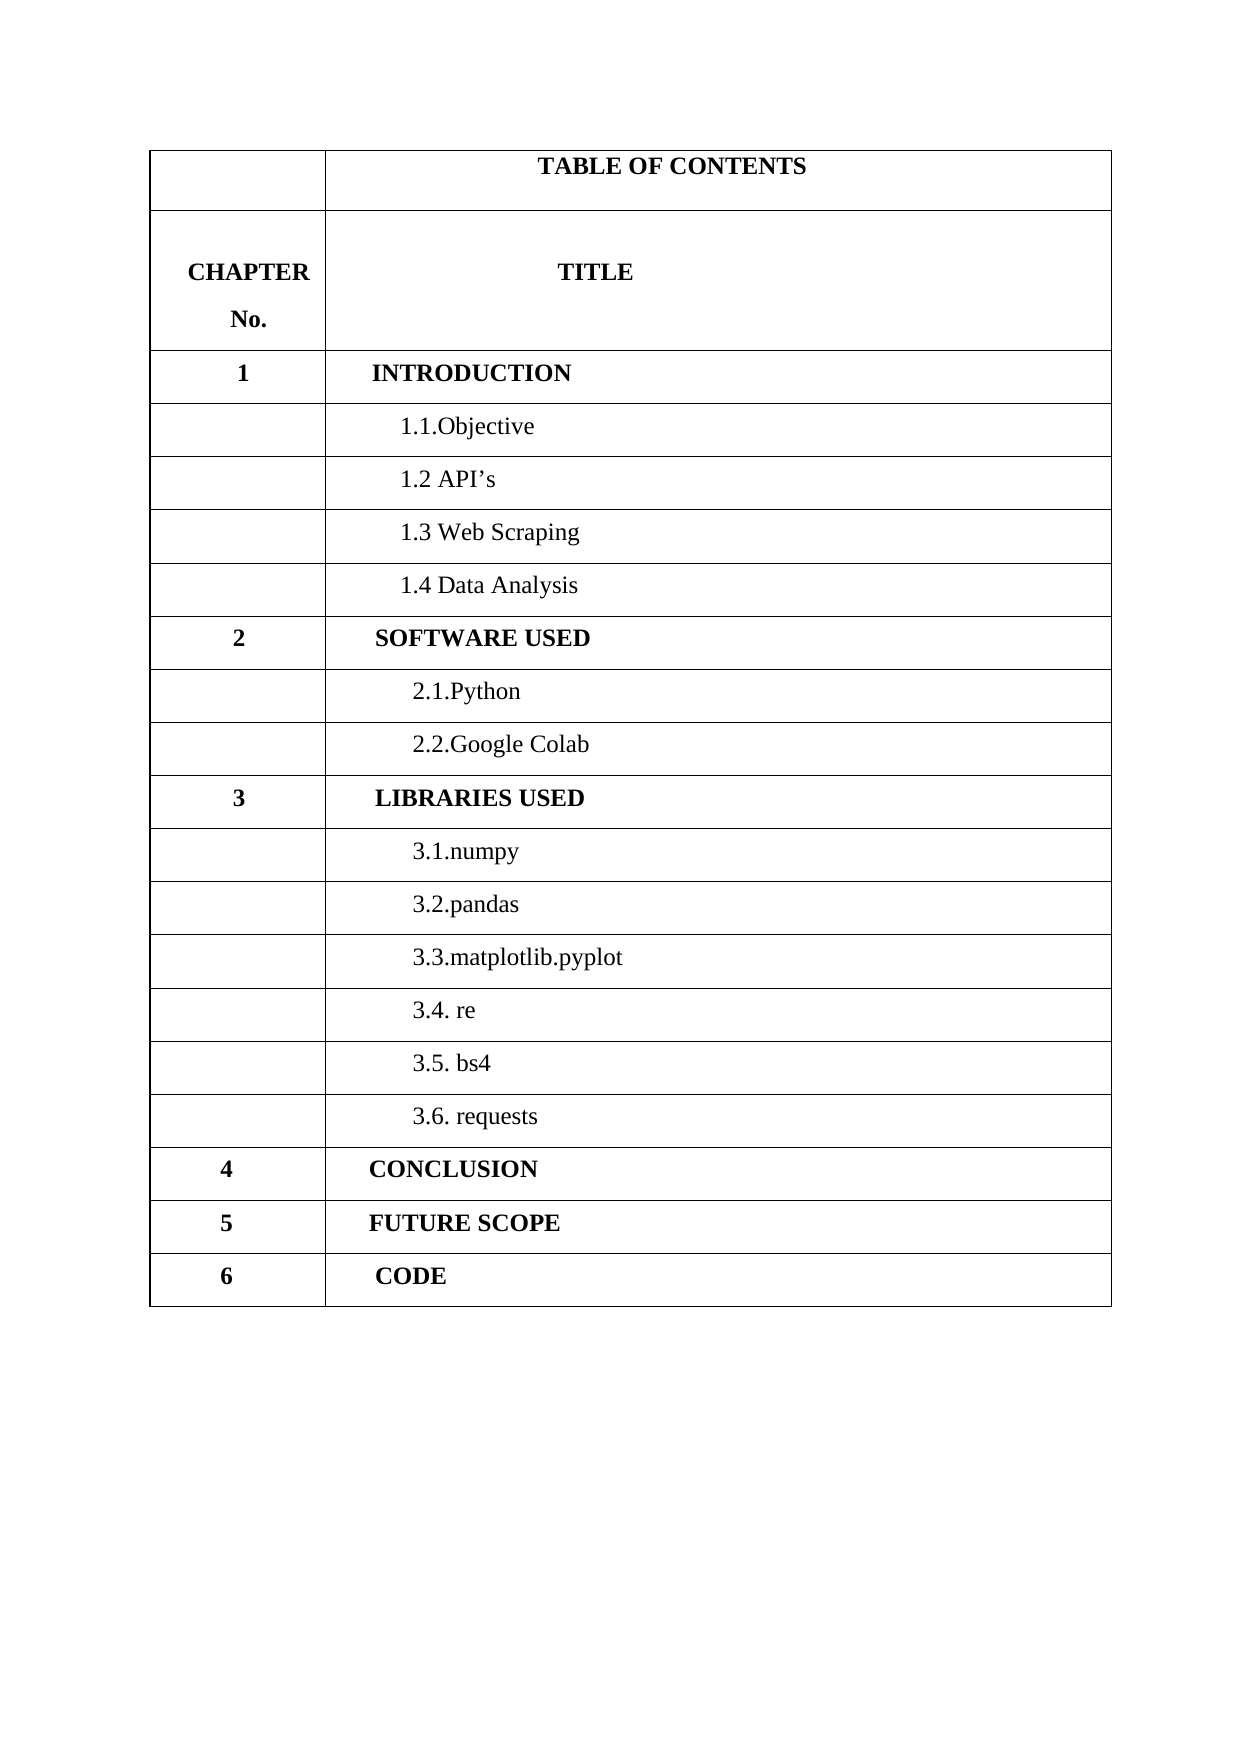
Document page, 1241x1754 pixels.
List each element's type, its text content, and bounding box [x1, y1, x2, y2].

table_cell 3.1.numpy [326, 829, 1111, 881]
table_cell 2.1.Python [326, 670, 1111, 722]
table_cell 1.4 Data Analysis [326, 564, 1111, 616]
table_cell 4 [151, 1148, 325, 1200]
table_cell 3.5. bs4 [326, 1042, 1111, 1094]
table_header TABLE OF CONTENTS [326, 151, 1111, 210]
table_cell [151, 670, 325, 722]
table_cell [151, 723, 325, 775]
table_cell [151, 404, 325, 456]
table_cell SOFTWARE USED [326, 617, 1111, 669]
table_cell 2 [151, 617, 325, 669]
table_cell FUTURE SCOPE [326, 1201, 1111, 1253]
table_cell 1 [151, 351, 325, 403]
table_cell [151, 989, 325, 1041]
table_cell 6 [151, 1254, 325, 1306]
table_cell 3.6. requests [326, 1095, 1111, 1147]
table_cell 3.3.matplotlib.pyplot [326, 935, 1111, 987]
table_header [151, 151, 325, 210]
table_cell 1.1.Objective [326, 404, 1111, 456]
table_cell INTRODUCTION [326, 351, 1111, 403]
table_cell 1.2 API’s [326, 457, 1111, 509]
table_cell [151, 457, 325, 509]
table_cell TITLE [326, 211, 1111, 350]
table_cell 2.2.Google Colab [326, 723, 1111, 775]
table_cell CONCLUSION [326, 1148, 1111, 1200]
table_cell [151, 1095, 325, 1147]
table_cell 3.2.pandas [326, 882, 1111, 934]
table_cell [151, 829, 325, 881]
table_cell 3.4. re [326, 989, 1111, 1041]
table_cell LIBRARIES USED [326, 776, 1111, 828]
table_cell [151, 564, 325, 616]
table_cell CHAPTER No. [151, 211, 325, 350]
table_cell [151, 935, 325, 987]
table_cell [151, 510, 325, 562]
table_cell 1.3 Web Scraping [326, 510, 1111, 562]
table_cell 3 [151, 776, 325, 828]
table_cell [151, 1042, 325, 1094]
table_cell 5 [151, 1201, 325, 1253]
table_cell [151, 882, 325, 934]
table_cell CODE [326, 1254, 1111, 1306]
